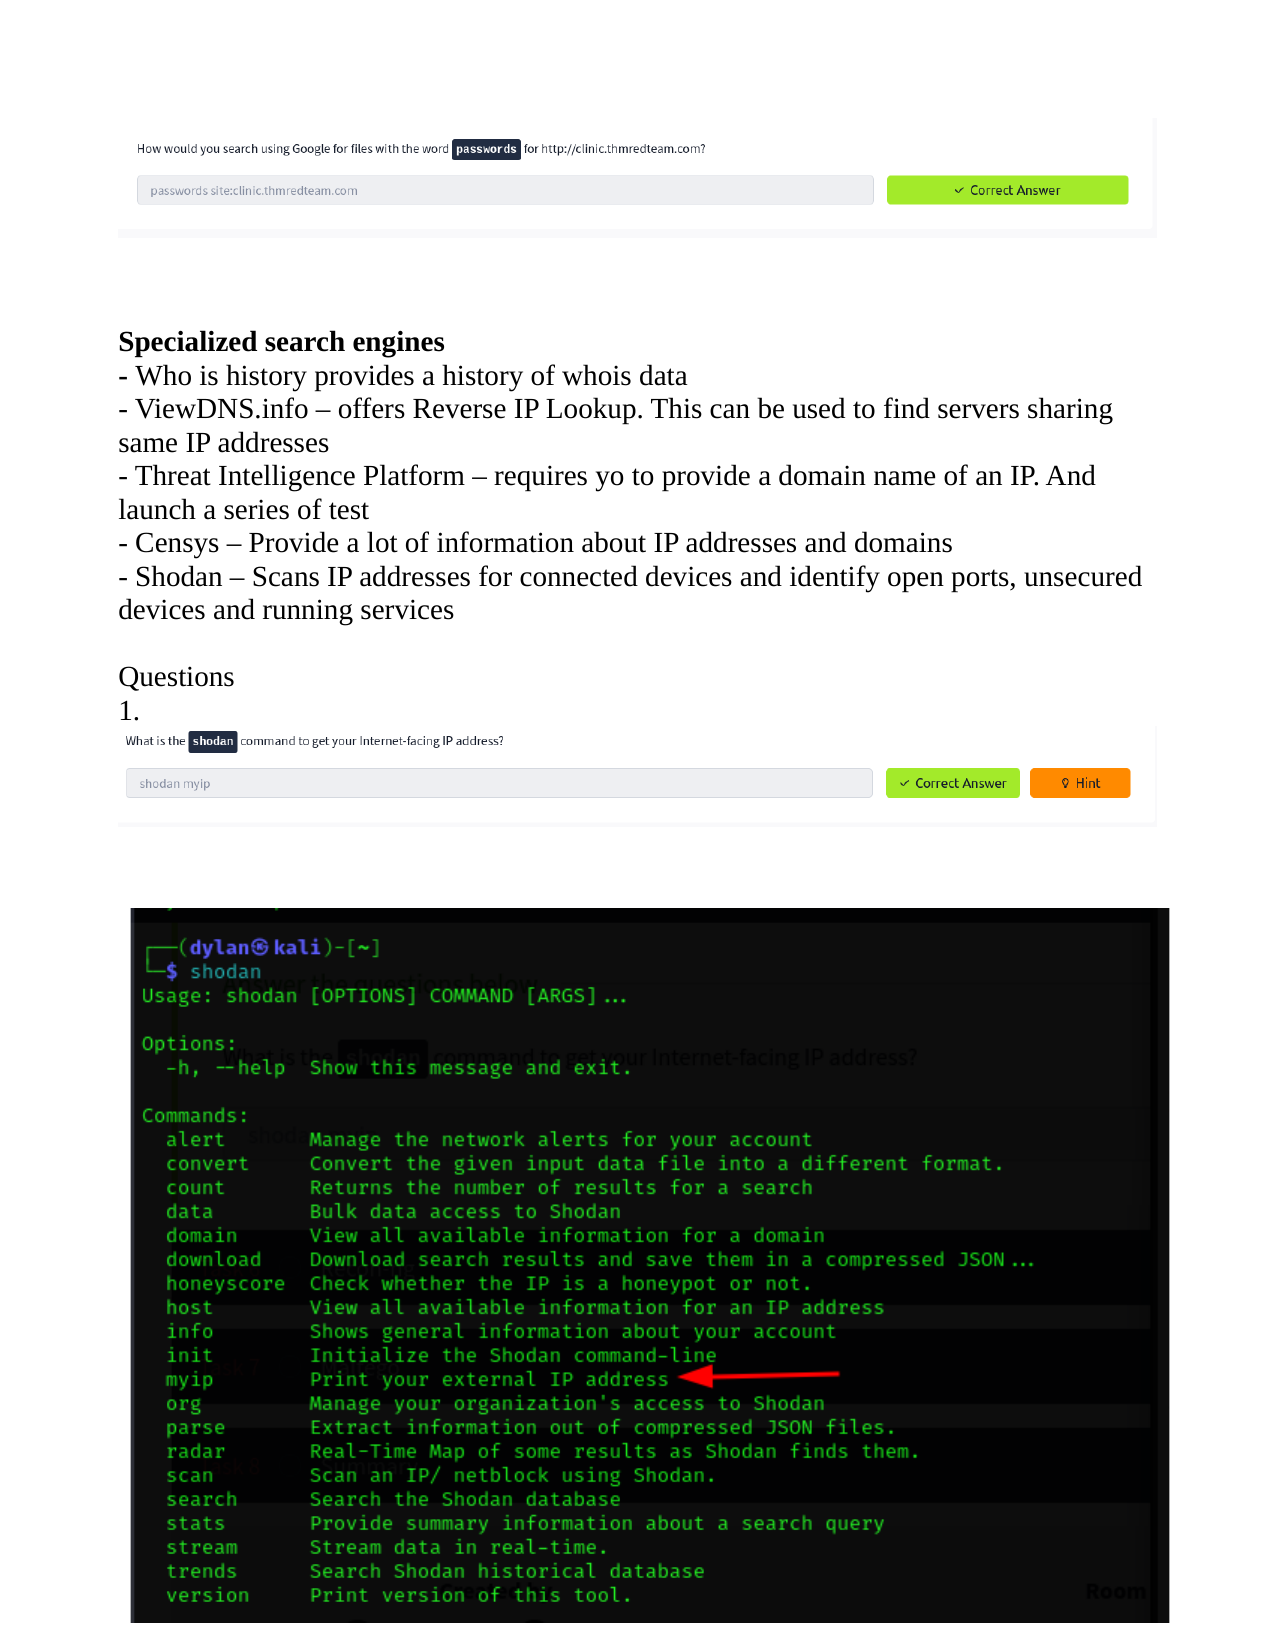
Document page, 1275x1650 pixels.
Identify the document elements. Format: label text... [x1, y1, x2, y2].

text - Censys – Provide a lot of information about IP addresses and domains [118, 525, 1157, 559]
picture [130, 908, 1170, 1623]
text Specialized search engines [118, 324, 1157, 358]
text 1. [118, 693, 1157, 726]
picture [118, 118, 1157, 238]
text Questions [118, 659, 1157, 693]
text - ViewDNS.info – offers Reverse IP Lookup. This can be used to find servers sharing same IP addresses [118, 391, 1157, 458]
text - Shodan – Scans IP addresses for connected devices and identify open ports, unsecured devices and running services [118, 559, 1157, 626]
text - Who is history provides a history of whois data [118, 358, 1157, 391]
picture [118, 726, 1157, 827]
text - Threat Intelligence Platform – requires yo to provide a domain name of an IP. And launch a series of test [118, 458, 1157, 525]
